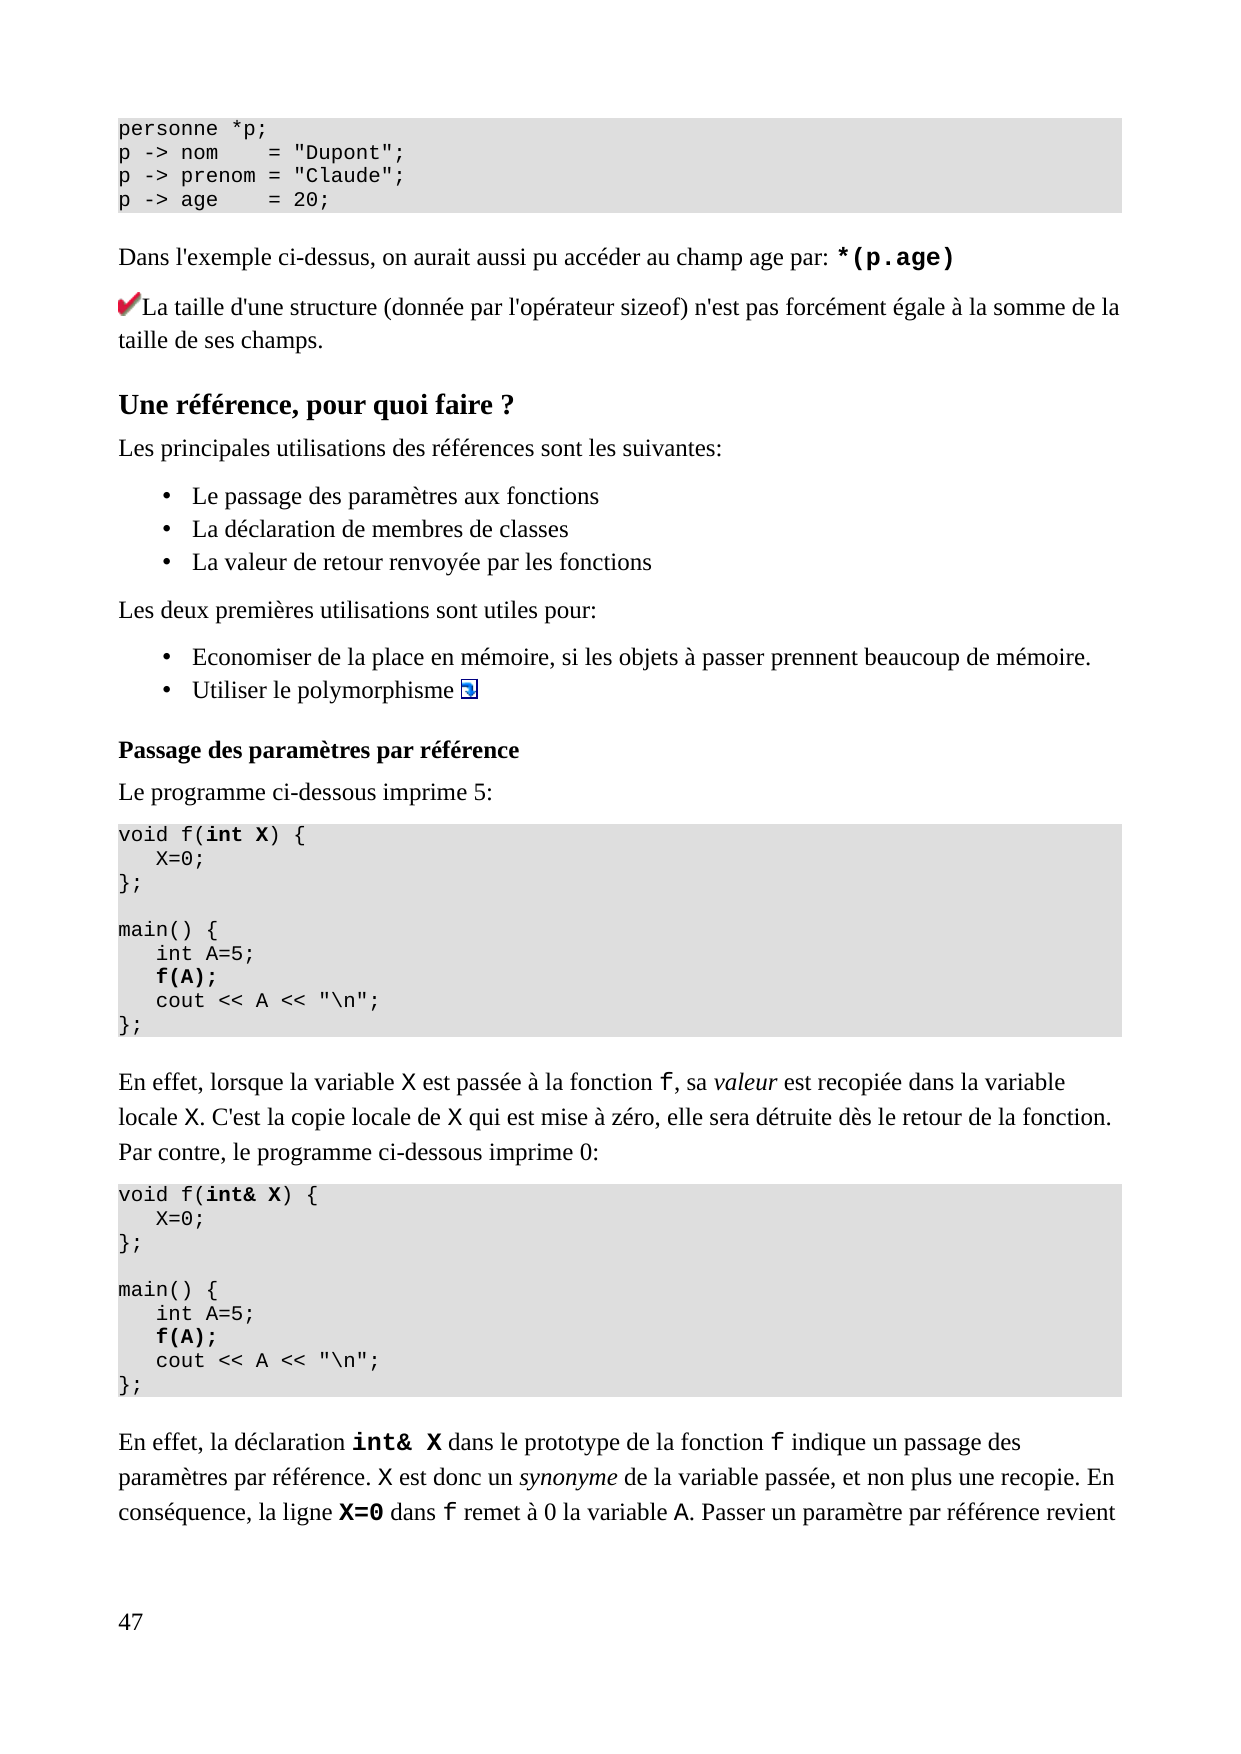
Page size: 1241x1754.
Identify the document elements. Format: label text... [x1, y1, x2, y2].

text Les deux premières utilisations sont utiles pour: [118, 595, 1122, 623]
text En effet, lorsque la variable X est passée à la fonction f, sa valeur est recopiée dans la variable locale X. C'est la copie locale de X qui est mise à zéro, elle sera détruite dès le retour de la fonction. Par contre, le programme ci-dessous imprime 0: [118, 1067, 1122, 1166]
text }; [118, 1374, 1122, 1397]
text }; [118, 1232, 1122, 1255]
text main() { [118, 1279, 1122, 1303]
text main() { [118, 919, 1122, 943]
list Utiliser le polymorphisme [162, 675, 1122, 704]
text p -> age = 20; [118, 189, 1122, 213]
text void f(int X) { [118, 824, 1122, 848]
text int A=5; [118, 1303, 1122, 1326]
subtitle Passage des paramètres par référence [118, 736, 1122, 764]
text personne *p; [118, 118, 1122, 142]
text f(A); [118, 966, 1122, 990]
text p -> prenom = "Claude"; [118, 165, 1122, 189]
text X=0; [118, 1208, 1122, 1232]
text int A=5; [118, 943, 1122, 966]
text p -> nom = "Dupont"; [118, 142, 1122, 165]
text cout << A << "\n"; [118, 990, 1122, 1013]
list La déclaration de membres de classes [162, 514, 1122, 543]
text X=0; [118, 848, 1122, 872]
text cout << A << "\n"; [118, 1350, 1122, 1374]
picture [462, 680, 476, 697]
text f(A); [118, 1326, 1122, 1350]
text La taille d'une structure (donnée par l'opérateur sizeof) n'est pas forcément égale à la somme de la taille de ses champs. [118, 292, 1122, 354]
list Economiser de la place en mémoire, si les objets à passer prennent beaucoup de mémoire. [162, 642, 1122, 671]
list La valeur de retour renvoyée par les fonctions [162, 547, 1122, 576]
text Dans l'exemple ci-dessus, on aurait aussi pu accéder au champ age par: *(p.age) [118, 242, 1122, 273]
picture [118, 292, 142, 316]
list Le passage des paramètres aux fonctions [162, 481, 1122, 510]
text }; [118, 1013, 1122, 1037]
text En effet, la déclaration int& X dans le prototype de la fonction f indique un passage des paramètres par référence. X est donc un synonyme de la variable passée, et non plus une recopie. En conséquence, la ligne X=0 dans f remet à 0 la variable A. Passer un paramètre par référence revient [118, 1427, 1122, 1528]
text Les principales utilisations des références sont les suivantes: [118, 433, 1122, 462]
text void f(int& X) { [118, 1184, 1122, 1208]
text Le programme ci-dessous imprime 5: [118, 777, 1122, 806]
text }; [118, 872, 1122, 895]
subtitle Une référence, pour quoi faire ? [118, 387, 1122, 421]
